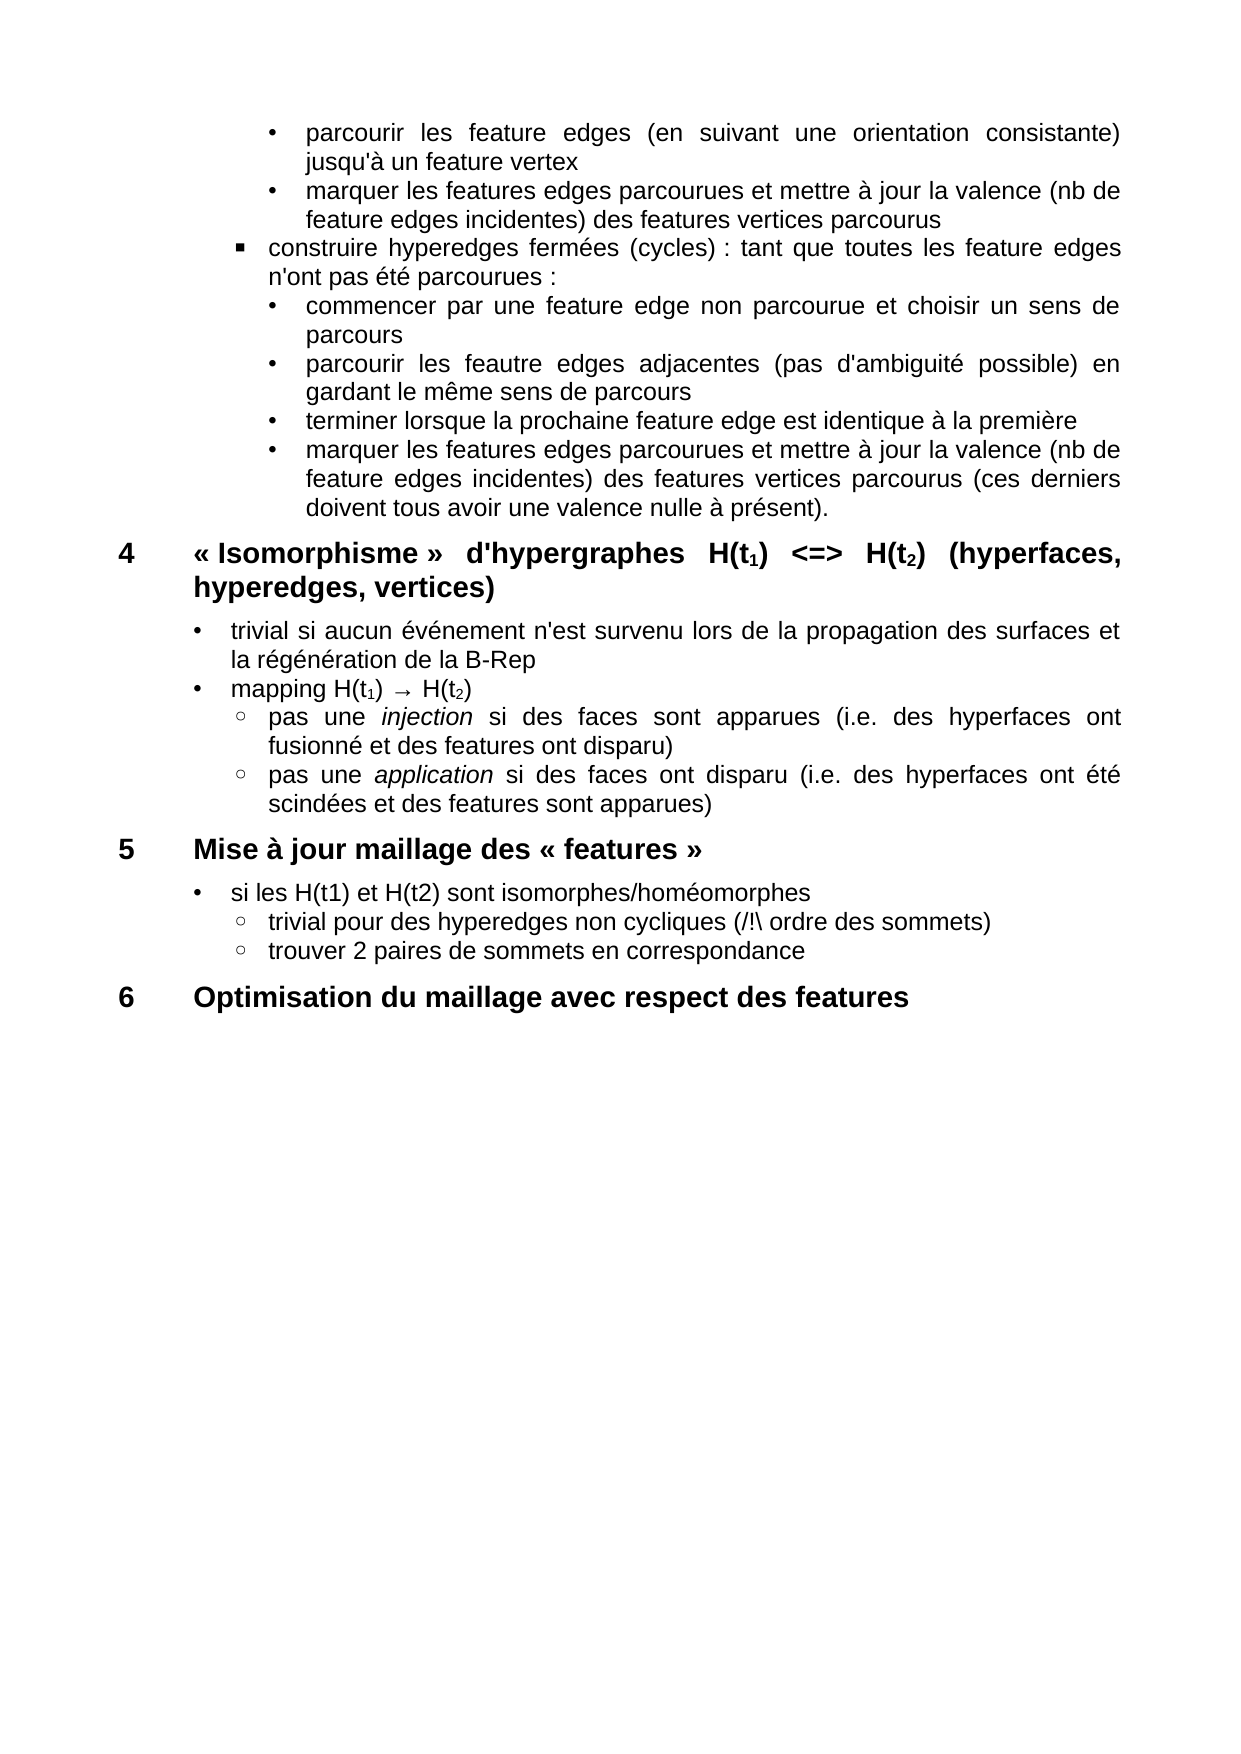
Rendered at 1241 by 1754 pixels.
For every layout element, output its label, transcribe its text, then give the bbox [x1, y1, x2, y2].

list si les H(t1) et H(t2) sont isomorphes/homéomorphes [193, 878, 1122, 907]
list pas une application si des faces ont disparu (i.e. des hyperfaces ont été scindées et des features sont apparues) [231, 760, 1122, 818]
subtitle « Isomorphisme » d'hypergraphes H(t1) <=> H(t2) (hyperfaces, hyperedges, vertices) [118, 536, 1122, 603]
list trivial pour des hyperedges non cycliques (/!\ ordre des sommets) [231, 907, 1122, 936]
list commencer par une feature edge non parcourue et choisir un sens de parcours [268, 291, 1122, 348]
list parcourir les feautre edges adjacentes (pas d'ambiguité possible) en gardant le même sens de parcours [268, 348, 1122, 406]
list marquer les features edges parcourues et mettre à jour la valence (nb de feature edges incidentes) des features vertices parcourus [268, 176, 1122, 233]
list mapping H(t1) → H(t2) [193, 673, 1122, 702]
subtitle Mise à jour maillage des « features » [118, 832, 1122, 866]
list construire hyperedges fermées (cycles) : tant que toutes les feature edges n'ont pas été parcourues : [231, 233, 1122, 291]
list pas une injection si des faces sont apparues (i.e. des hyperfaces ont fusionné et des features ont disparu) [231, 702, 1122, 760]
list parcourir les feature edges (en suivant une orientation consistante) jusqu'à un feature vertex [268, 118, 1122, 176]
subtitle Optimisation du maillage avec respect des features [118, 979, 1122, 1013]
list terminer lorsque la prochaine feature edge est identique à la première [268, 406, 1122, 435]
list marquer les features edges parcourues et mettre à jour la valence (nb de feature edges incidentes) des features vertices parcourus (ces derniers doivent tous avoir une valence nulle à présent). [268, 435, 1122, 521]
list trouver 2 paires de sommets en correspondance [231, 936, 1122, 965]
list trivial si aucun événement n'est survenu lors de la propagation des surfaces et la régénération de la B-Rep [193, 616, 1122, 673]
